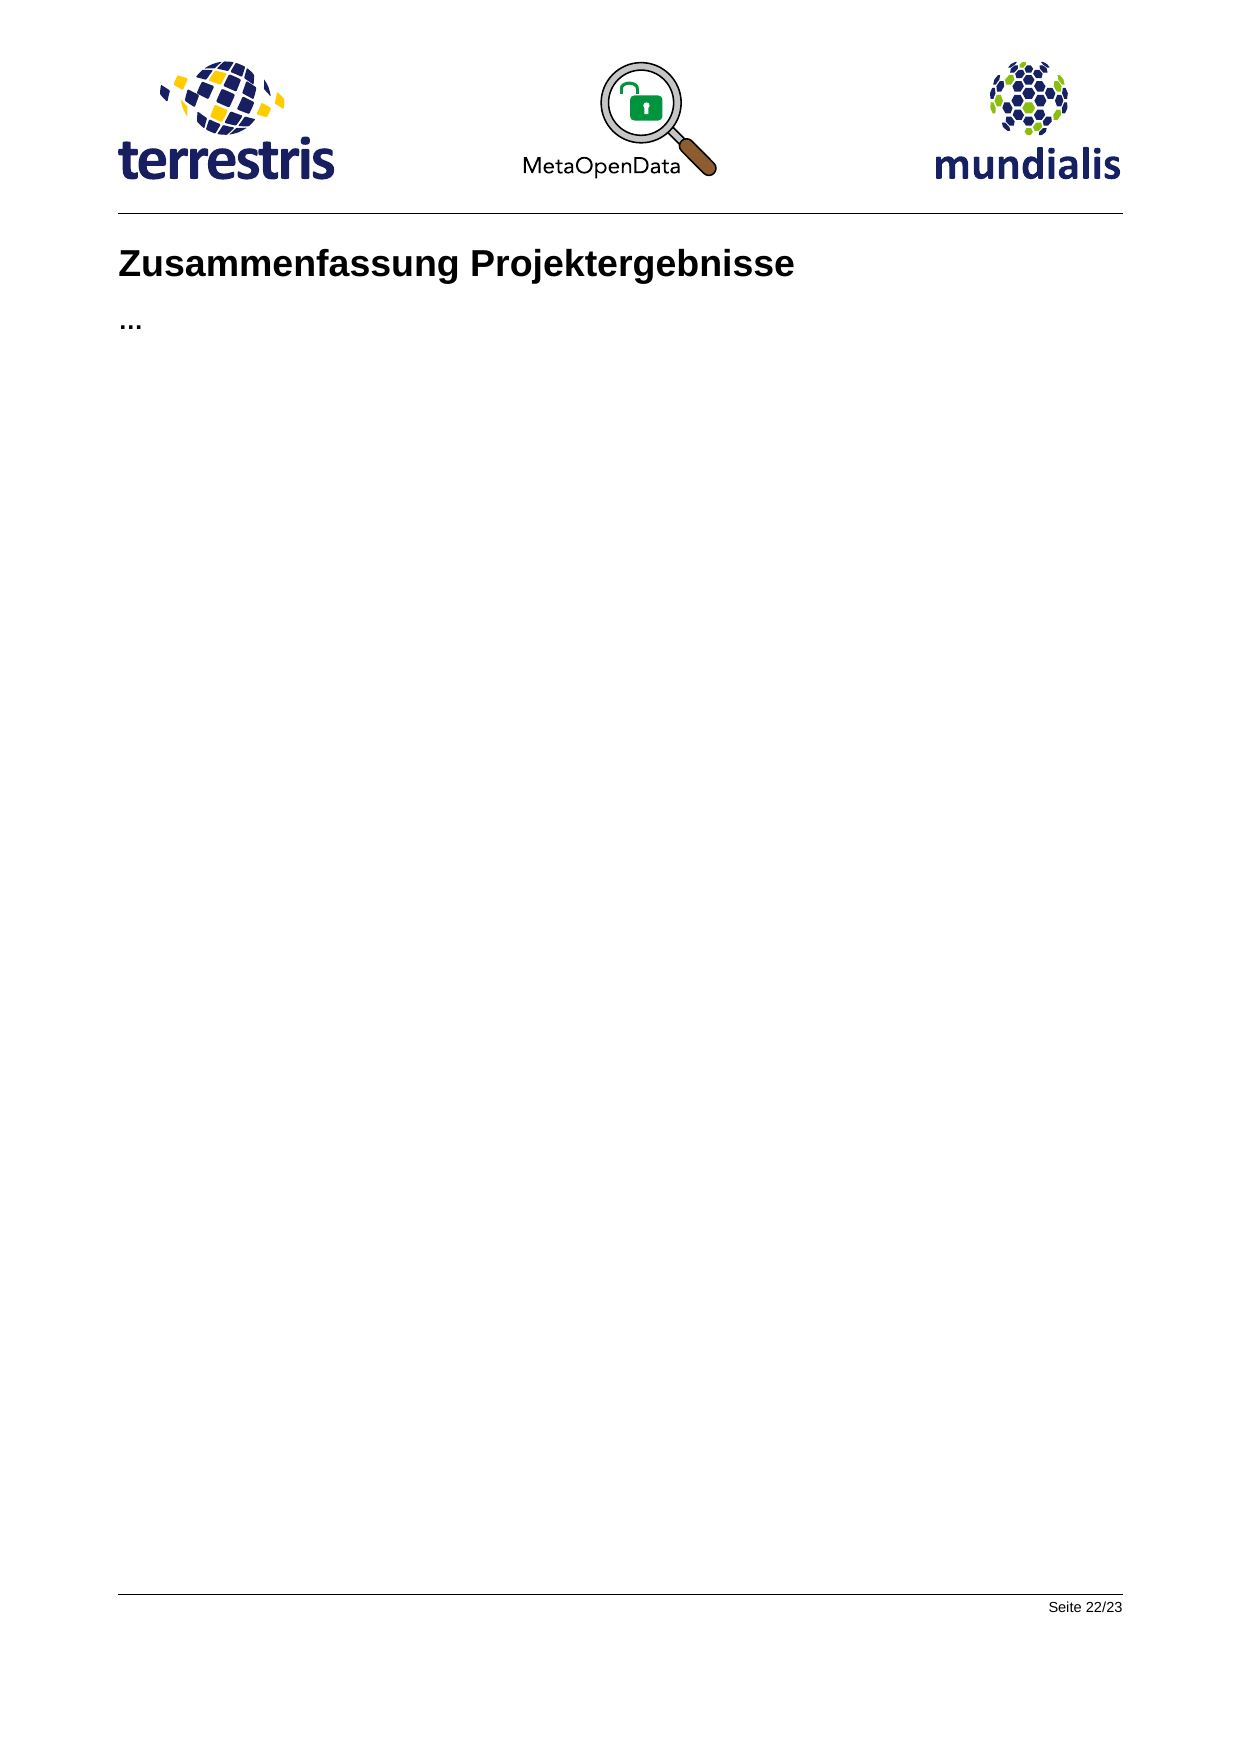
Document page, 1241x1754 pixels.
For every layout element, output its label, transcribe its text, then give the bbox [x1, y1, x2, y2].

subtitle Zusammenfassung Projektergebnisse [118, 241, 1122, 284]
text … [118, 306, 1122, 335]
